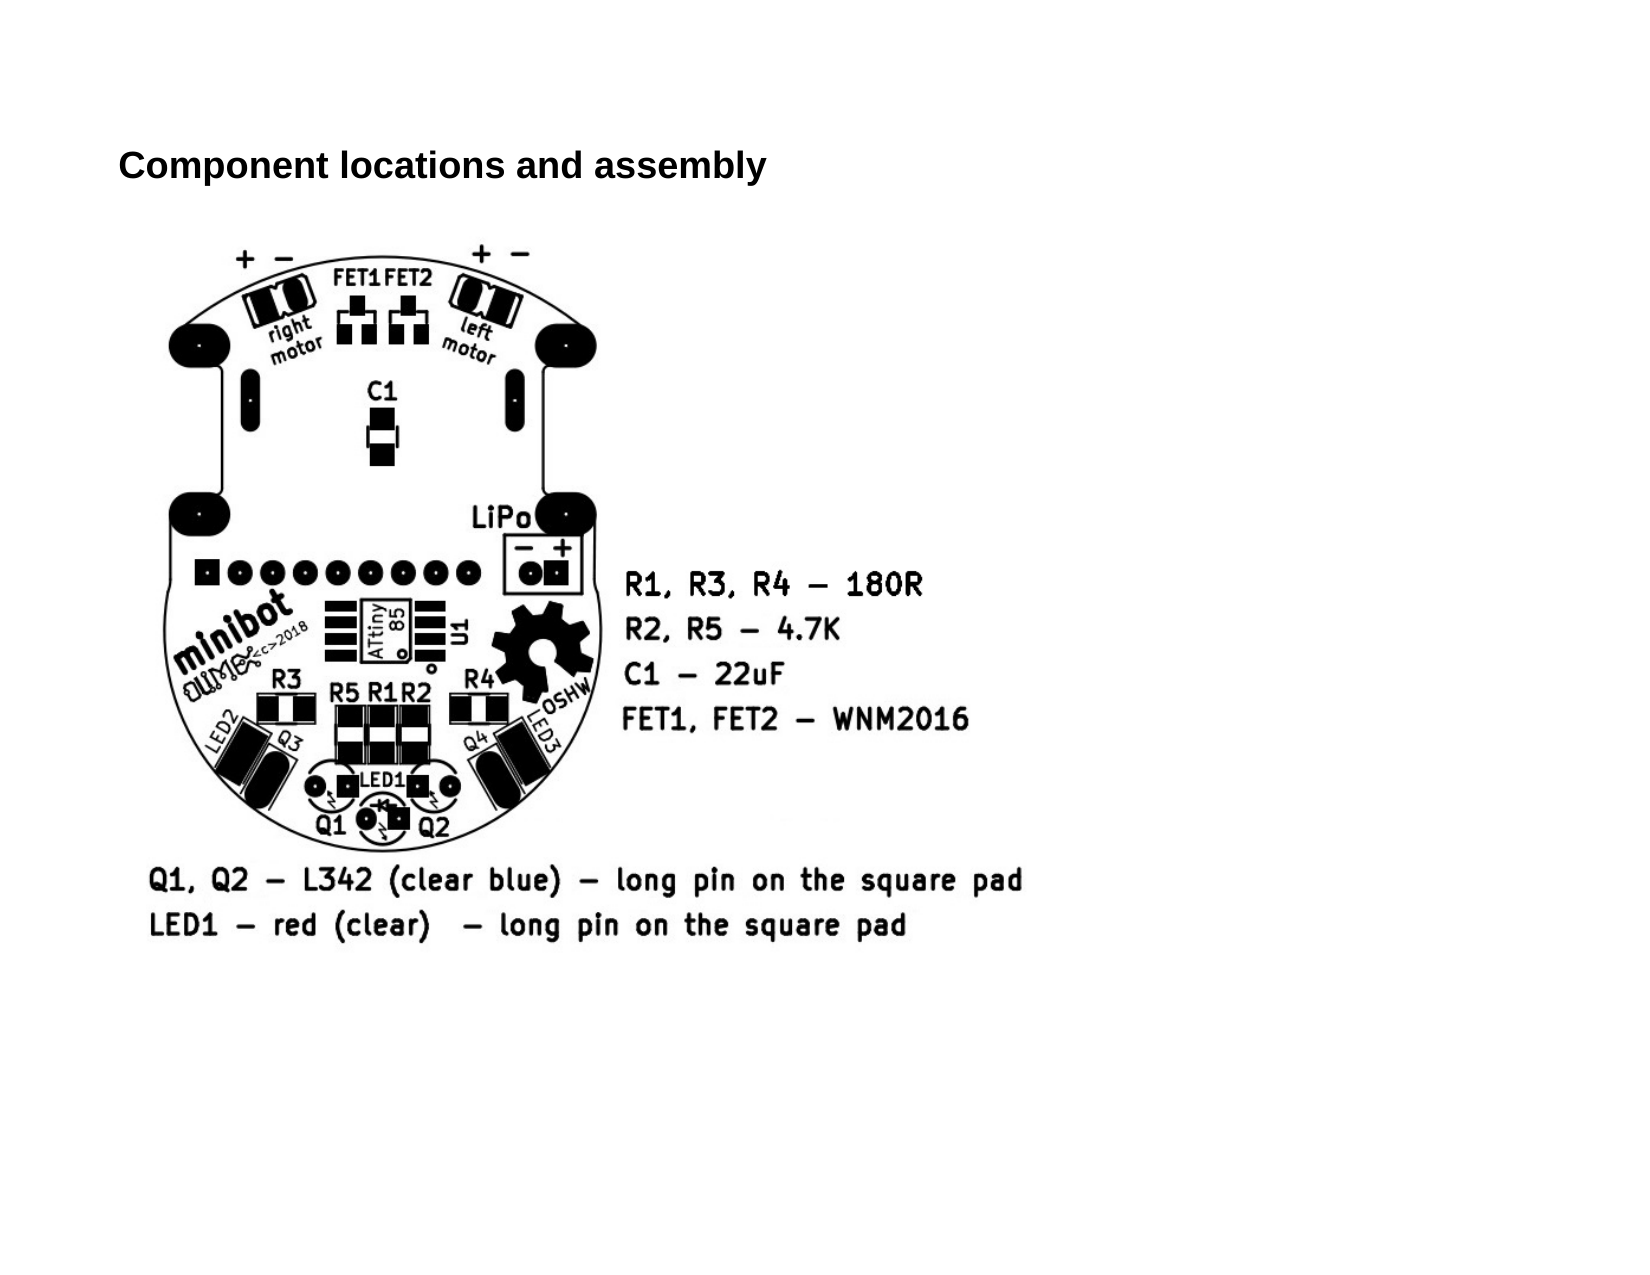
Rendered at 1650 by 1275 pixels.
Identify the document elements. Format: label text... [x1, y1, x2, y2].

picture [118, 199, 1037, 979]
subtitle Component locations and assembly [118, 143, 1532, 187]
